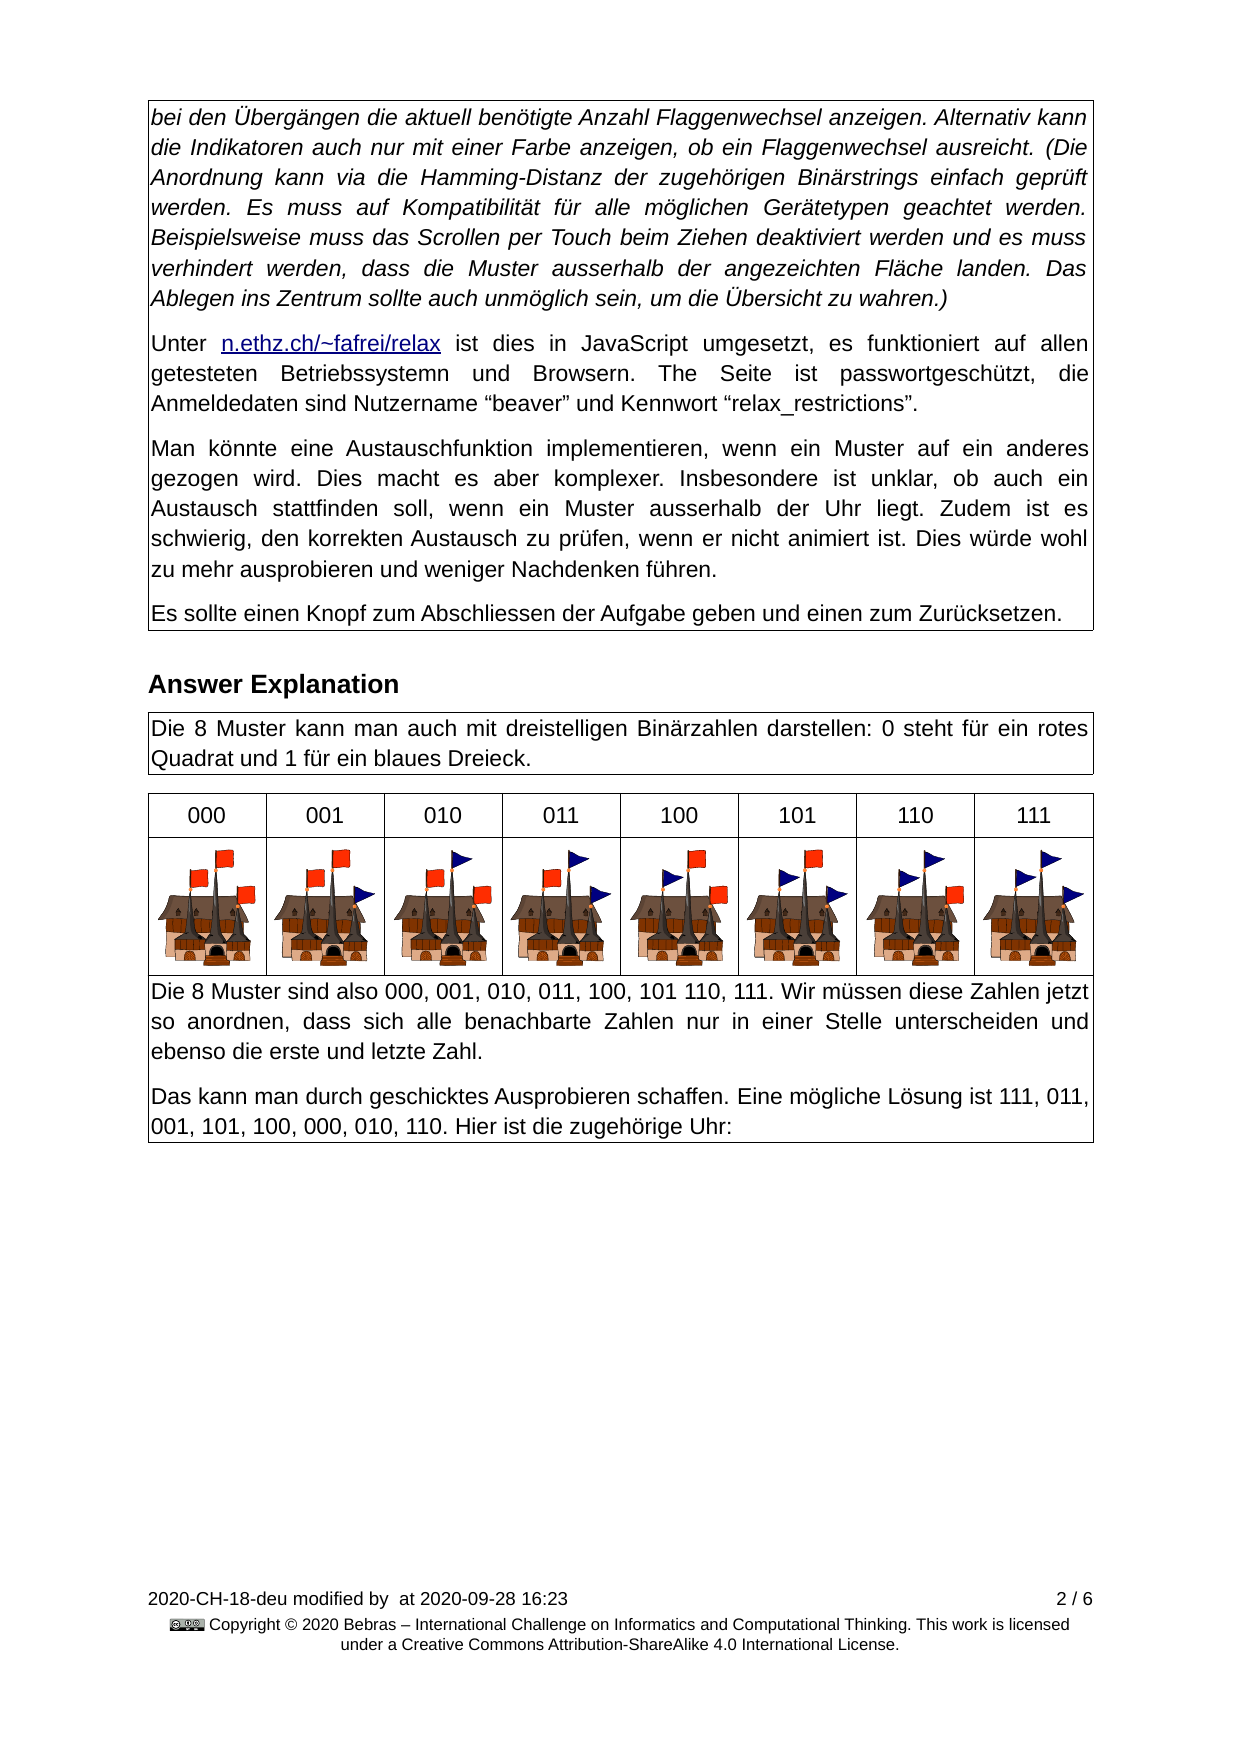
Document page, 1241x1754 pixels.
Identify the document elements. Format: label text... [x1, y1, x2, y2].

text Unter n.ethz.ch/~fafrei/relax ist dies in JavaScript umgesetzt, es funktioniert auf allen getesteten Betriebssystemn und Browsern. The Seite ist passwortgeschützt, die Anmeldedaten sind Nutzername “beaver” und Kennwort “relax_restrictions”. [149, 326, 1093, 416]
subtitle Answer Explanation [148, 669, 1093, 699]
table_cell [385, 838, 502, 974]
table_header 011 [503, 794, 620, 837]
text Die 8 Muster sind also 000, 001, 010, 011, 100, 101 110, 111. Wir müssen diese Zahlen jetzt so anordnen, dass sich alle benachbarte Zahlen nur in einer Stelle unterscheiden und ebenso die erste und letzte Zahl. [149, 976, 1093, 1064]
table_cell [621, 838, 738, 974]
text Das kann man durch geschicktes Ausprobieren schaffen. Eine mögliche Lösung ist 111, 011, 001, 101, 100, 000, 010, 110. Hier ist die zugehörige Uhr: [149, 1080, 1093, 1142]
text Die 8 Muster kann man auch mit dreistelligen Binärzahlen darstellen: 0 steht für ein rotes Quadrat und 1 für ein blaues Dreieck. [149, 713, 1093, 774]
table_cell [857, 838, 974, 974]
text Man könnte eine Austauschfunktion implementieren, wenn ein Muster auf ein anderes gezogen wird. Dies macht es aber komplexer. Insbesondere ist unklar, ob auch ein Austausch stattfinden soll, wenn ein Muster ausserhalb der Uhr liegt. Zudem ist es schwierig, den korrekten Austausch zu prüfen, wenn er nicht animiert ist. Dies würde wohl zu mehr ausprobieren und weniger Nachdenken führen. [149, 432, 1093, 582]
table_cell [267, 838, 384, 974]
table_header 100 [621, 794, 738, 837]
table_cell [149, 838, 266, 974]
table_header 110 [857, 794, 974, 837]
text Es sollte einen Knopf zum Abschliessen der Aufgabe geben und einen zum Zurücksetzen. [149, 597, 1093, 630]
table_header 010 [385, 794, 502, 837]
table_header 111 [975, 794, 1093, 837]
text bei den Übergängen die aktuell benötigte Anzahl Flaggenwechsel anzeigen. Alternativ kann die Indikatoren auch nur mit einer Farbe anzeigen, ob ein Flaggenwechsel ausreicht. (Die Anordnung kann via die Hamming-Distanz der zugehörigen Binärstrings einfach geprüft werden. Es muss auf Kompatibilität für alle möglichen Gerätetypen geachtet werden. Beispielsweise muss das Scrollen per Touch beim Ziehen deaktiviert werden und es muss verhindert werden, dass die Muster ausserhalb der angezeichten Fläche landen. Das Ablegen ins Zentrum sollte auch unmöglich sein, um die Übersicht zu wahren.) [149, 101, 1093, 311]
table_cell [975, 838, 1093, 974]
table_cell [503, 838, 620, 974]
table_header 000 [149, 794, 266, 837]
table_cell [739, 838, 856, 974]
table_header 001 [267, 794, 384, 837]
table_header 101 [739, 794, 856, 837]
